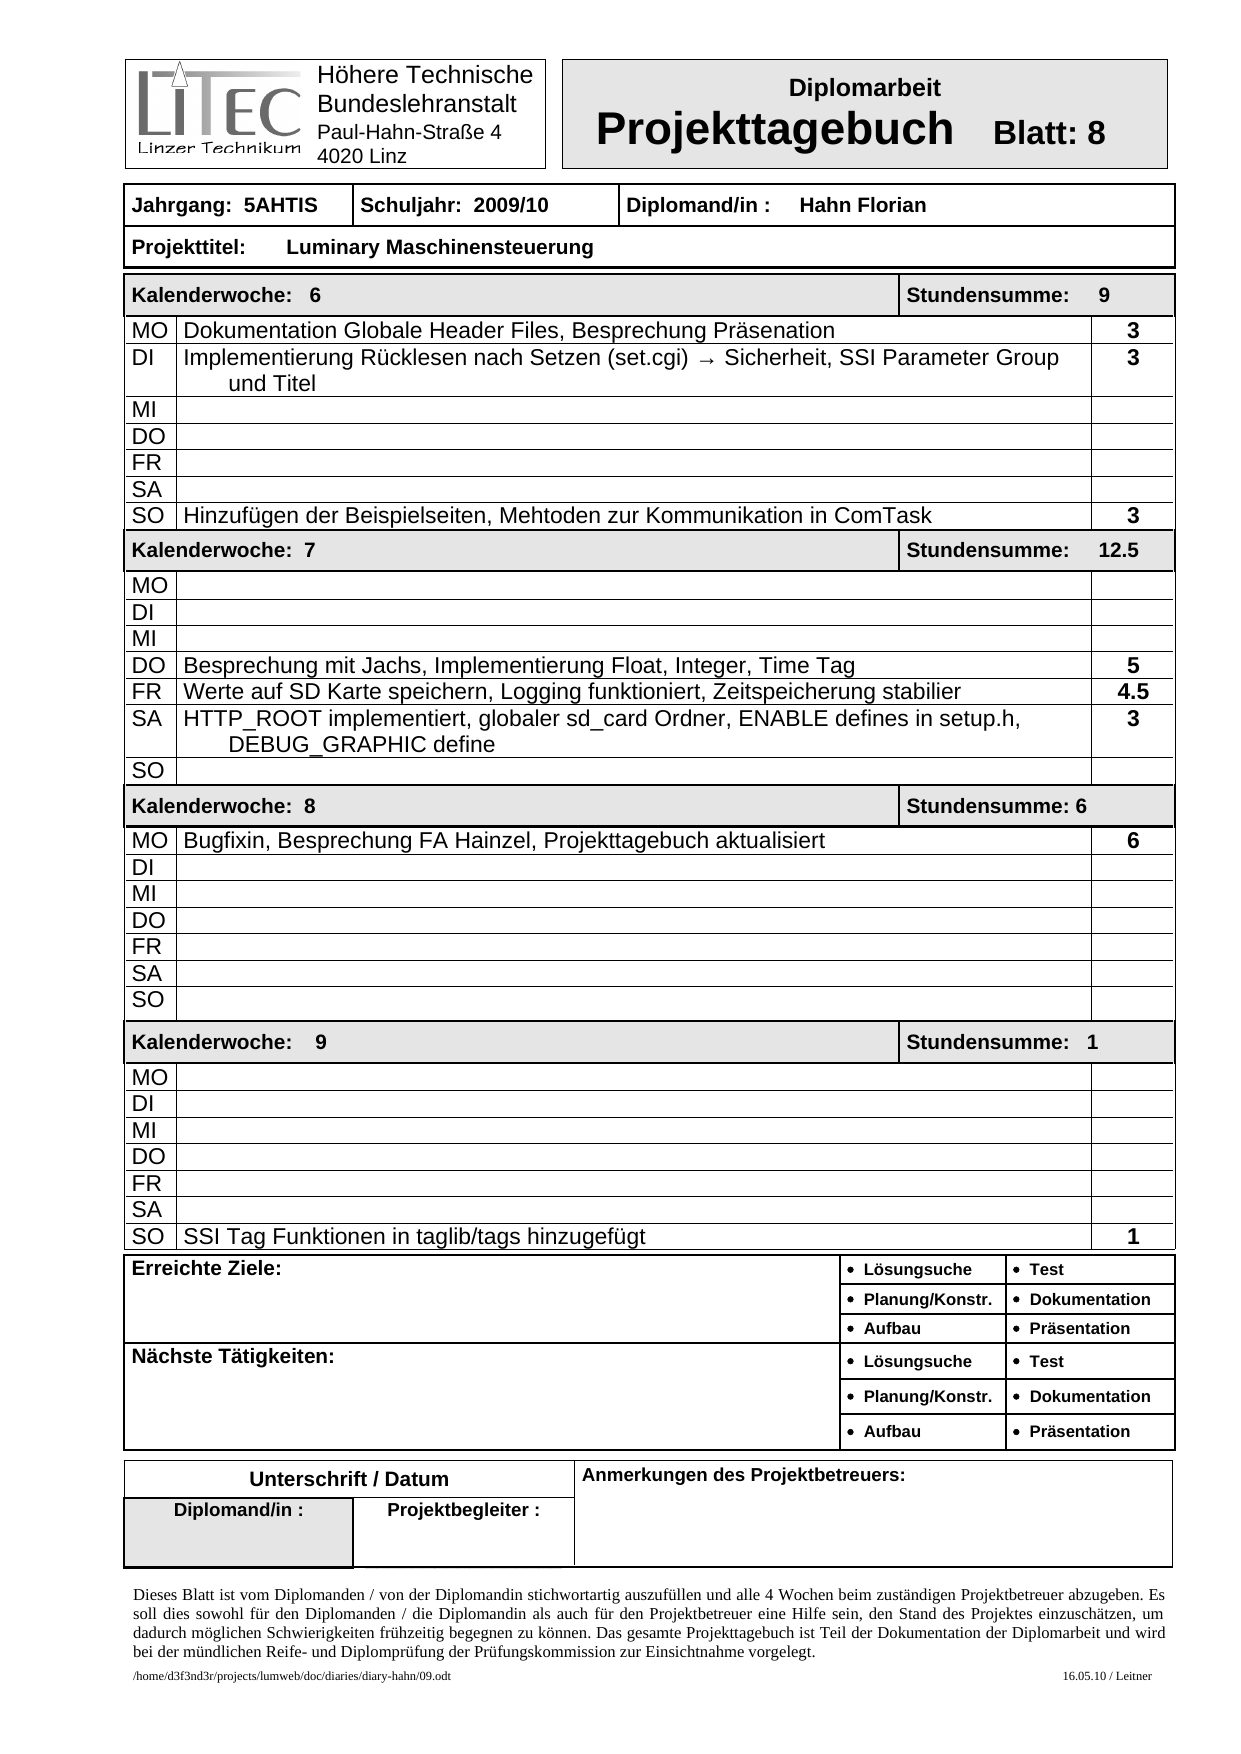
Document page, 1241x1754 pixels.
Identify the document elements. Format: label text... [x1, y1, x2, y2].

table_header Erreichte Ziele: [125, 1256, 839, 1342]
table_cell FR [125, 933, 176, 959]
table_cell [1092, 960, 1175, 986]
table_cell Kalenderwoche: 9 [125, 1020, 898, 1062]
table_cell MO [125, 570, 176, 598]
table_cell 5 [1092, 651, 1175, 678]
table_cell  Aufbau [841, 1415, 1005, 1448]
table_cell [177, 908, 1091, 933]
table_cell Kalenderwoche: 7 [125, 529, 898, 570]
table_cell [1092, 854, 1175, 880]
table_cell [177, 1171, 1091, 1196]
table_cell [177, 600, 1091, 625]
table_cell [1092, 1117, 1175, 1143]
table_cell FR [125, 1170, 176, 1196]
table_cell Projektbegleiter : _________________ [354, 1498, 574, 1566]
table_cell 4,5 [1092, 678, 1175, 704]
table_cell MO [125, 825, 176, 854]
table_cell DO [125, 1143, 176, 1169]
table_cell [1092, 907, 1175, 933]
table_cell Stundensumme: 1 [900, 1020, 1174, 1062]
table_cell 6 [1092, 825, 1175, 854]
table_cell Dokumentation Globale Header Files, Besprechung Präsenation [177, 317, 1091, 343]
table_cell DO [125, 907, 176, 933]
table_cell [1092, 449, 1175, 476]
table_cell [1092, 986, 1175, 1020]
table_cell [177, 477, 1091, 502]
table_cell Nächste Tätigkeiten: [125, 1344, 839, 1448]
table_cell DI [125, 599, 176, 625]
table_cell [1092, 1090, 1175, 1117]
table_cell [1092, 1170, 1175, 1196]
table_cell [177, 397, 1091, 423]
table_cell SA [125, 476, 176, 502]
table_cell Stundensumme: 12.5 [900, 529, 1174, 570]
table_cell SA [125, 1196, 176, 1222]
table_header Diplomand/in : Hahn Florian [620, 185, 1174, 225]
table_cell [1092, 625, 1175, 651]
table_cell  Planung/Konstr. [841, 1285, 1005, 1313]
table_cell DI [125, 854, 176, 880]
table_cell [1092, 396, 1175, 423]
table_cell [177, 1064, 1091, 1090]
table_cell DI [125, 343, 176, 396]
table_cell MO [125, 1062, 176, 1090]
table_cell [1092, 1196, 1175, 1222]
table_cell [1092, 476, 1175, 502]
table_cell DI [125, 1090, 176, 1117]
table_cell Kalenderwoche: 8 [125, 784, 898, 825]
table_cell Diplomand/in : __________________ [125, 1499, 352, 1566]
table_cell DO [125, 651, 176, 678]
table_cell Werte auf SD Karte speichern, Logging funktioniert, Zeitspeicherung stabilier [177, 679, 1091, 704]
table_cell MO [125, 315, 176, 343]
table_cell [177, 987, 1091, 1020]
table_header Stundensumme: 9 [900, 275, 1174, 315]
table_cell [177, 1144, 1091, 1169]
table_cell MI [125, 625, 176, 651]
table_header Unterschrift / Datum [125, 1461, 574, 1497]
table_cell Bugfixin, Besprechung FA Hainzel, Projekttagebuch aktualisiert [177, 828, 1091, 854]
table_cell [1092, 1143, 1175, 1169]
table_cell HTTP_ROOT implementiert, globaler sd_card Ordner, ENABLE defines in setup.h, DEBUG_GRAPHIC define [177, 705, 1091, 757]
table_cell [1092, 599, 1175, 625]
table_cell SA [125, 704, 176, 757]
table_cell MI [125, 1117, 176, 1143]
table_header Kalenderwoche: 6 [125, 275, 898, 315]
table_cell  Aufbau [841, 1315, 1005, 1342]
table_cell SO [125, 986, 176, 1020]
table_cell 3 [1092, 315, 1175, 343]
table_cell [177, 961, 1091, 986]
table_cell Hinzufügen der Beispielseiten, Mehtoden zur Kommunikation in ComTask [177, 503, 1091, 528]
table_cell Besprechung mit Jachs, Implementierung Float, Integer, Time Tag [177, 652, 1091, 678]
table_cell [1092, 423, 1175, 449]
table_header  Lösungsuche [841, 1256, 1005, 1283]
table_cell FR [125, 449, 176, 476]
table_cell [177, 424, 1091, 449]
table_cell [1092, 570, 1175, 598]
table_cell [177, 1197, 1091, 1222]
table_cell [177, 758, 1091, 784]
table_cell  Planung/Konstr. [841, 1380, 1005, 1413]
table_header Anmerkungen des Projektbetreuers: [574, 1461, 1172, 1566]
table_cell MI [125, 880, 176, 907]
table_cell Stundensumme: 6 [900, 784, 1174, 825]
table_header Schuljahr: 2009/10 [354, 185, 618, 225]
table_cell Implementierung Rücklesen nach Setzen (set.cgi) → Sicherheit, SSI Parameter Group und Titel [177, 344, 1091, 396]
table_cell [1092, 880, 1175, 907]
table_cell [177, 881, 1091, 907]
table_cell 3 [1092, 502, 1175, 528]
table_cell [1092, 757, 1175, 784]
table_cell [177, 1118, 1091, 1143]
table_cell SO [125, 1223, 176, 1249]
table_cell  Lösungsuche [841, 1344, 1005, 1378]
table_cell [177, 1091, 1091, 1117]
table_cell SSI Tag Funktionen in taglib/tags hinzugefügt [177, 1224, 1091, 1249]
table_cell  Dokumentation [1007, 1285, 1174, 1313]
table_cell  Präsentation [1007, 1415, 1174, 1448]
table_cell [177, 934, 1091, 959]
table_cell 3 [1092, 343, 1175, 396]
table_cell [177, 626, 1091, 651]
table_cell [1092, 1062, 1175, 1090]
table_cell [177, 855, 1091, 880]
table_header Jahrgang: 5AHTIS [125, 185, 352, 225]
table_cell 1 [1092, 1223, 1175, 1249]
table_header  Test [1007, 1256, 1174, 1283]
table_cell  Präsentation [1007, 1315, 1174, 1342]
table_cell [177, 450, 1091, 476]
table_cell  Test [1007, 1344, 1174, 1378]
table_cell MI [125, 396, 176, 423]
table_cell DO [125, 423, 176, 449]
table_cell [1092, 933, 1175, 959]
table_cell SO [125, 502, 176, 528]
table_cell SO [125, 757, 176, 784]
table_cell SA [125, 960, 176, 986]
table_cell  Dokumentation [1007, 1380, 1174, 1413]
table_cell 3 [1092, 704, 1175, 757]
table_cell Projekttitel: Luminary Maschinensteuerung [125, 227, 1174, 266]
table_cell FR [125, 678, 176, 704]
table_cell [177, 572, 1091, 598]
